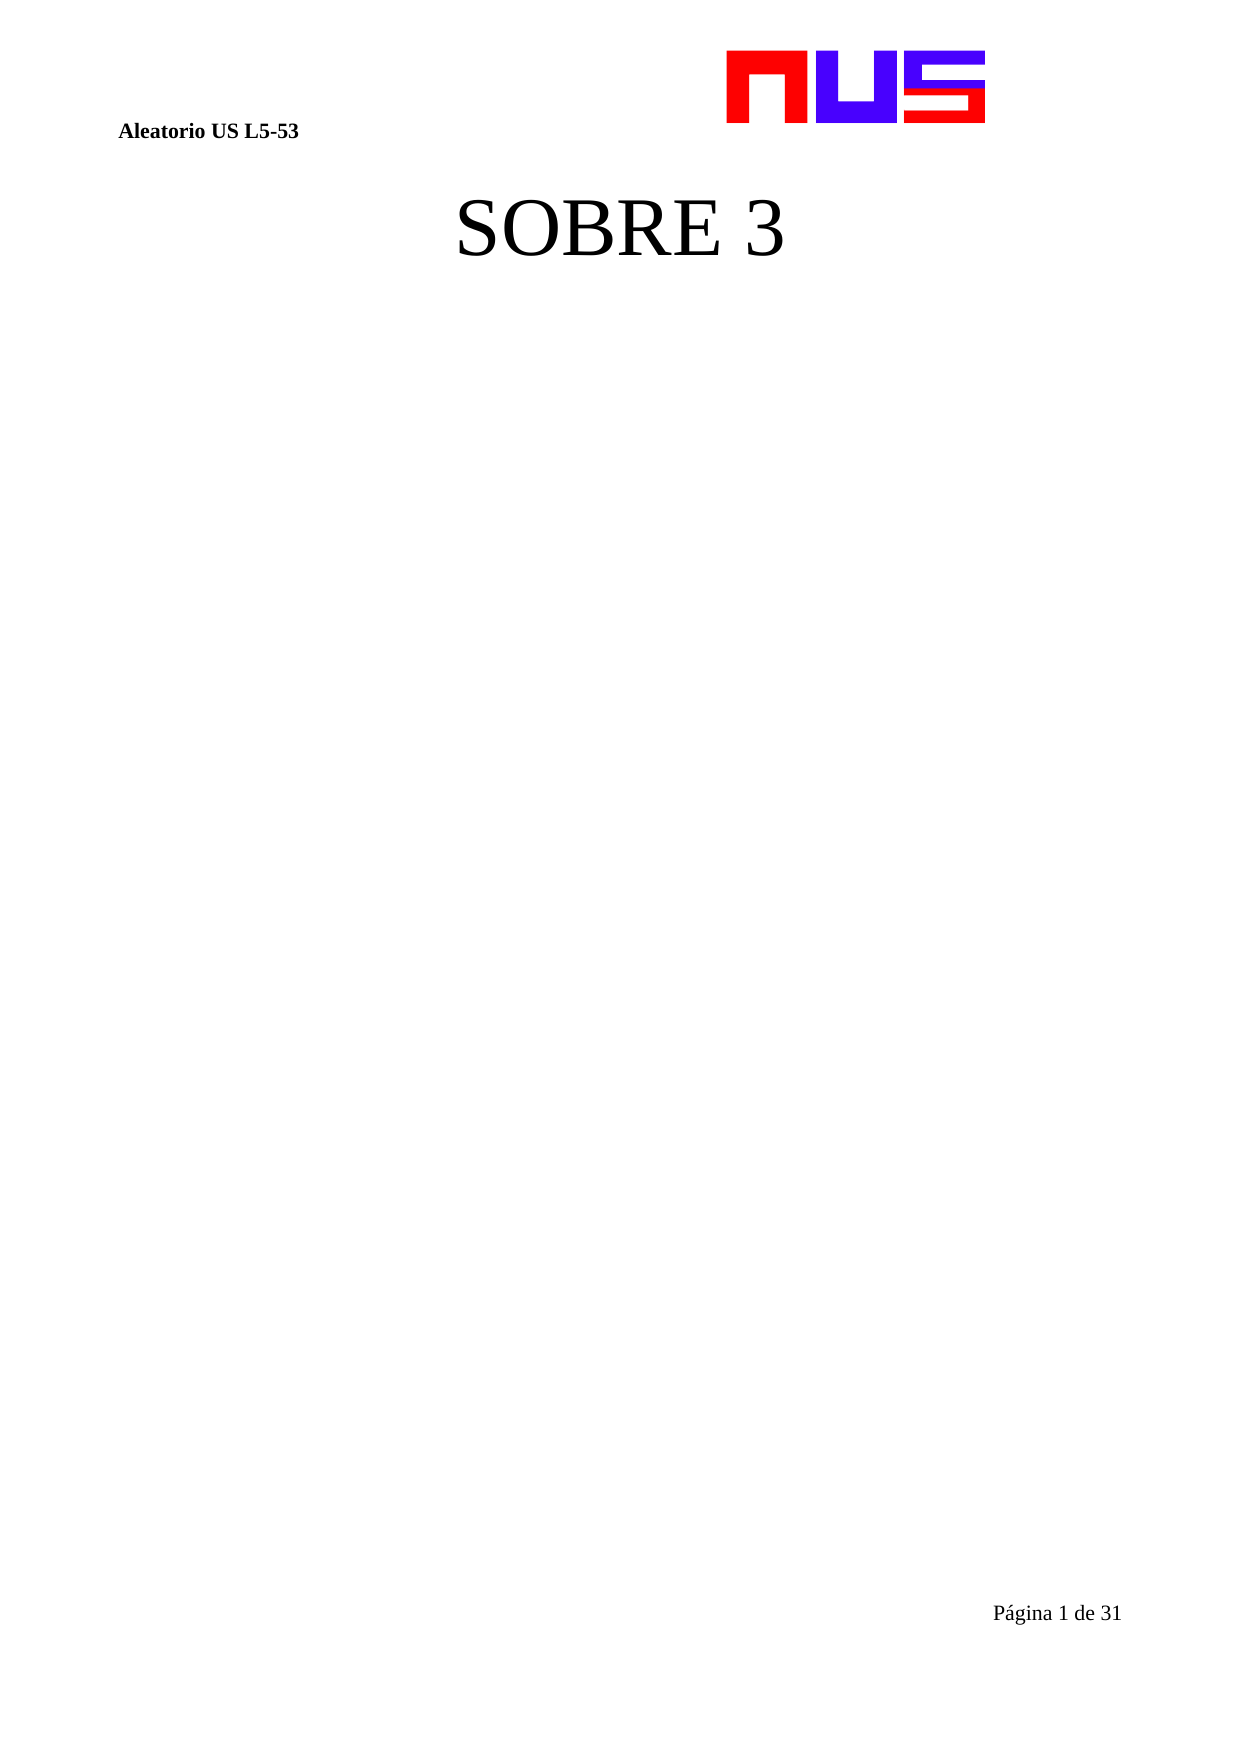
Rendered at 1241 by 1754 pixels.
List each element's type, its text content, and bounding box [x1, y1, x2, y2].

text SOBRE 3 [118, 177, 1122, 273]
